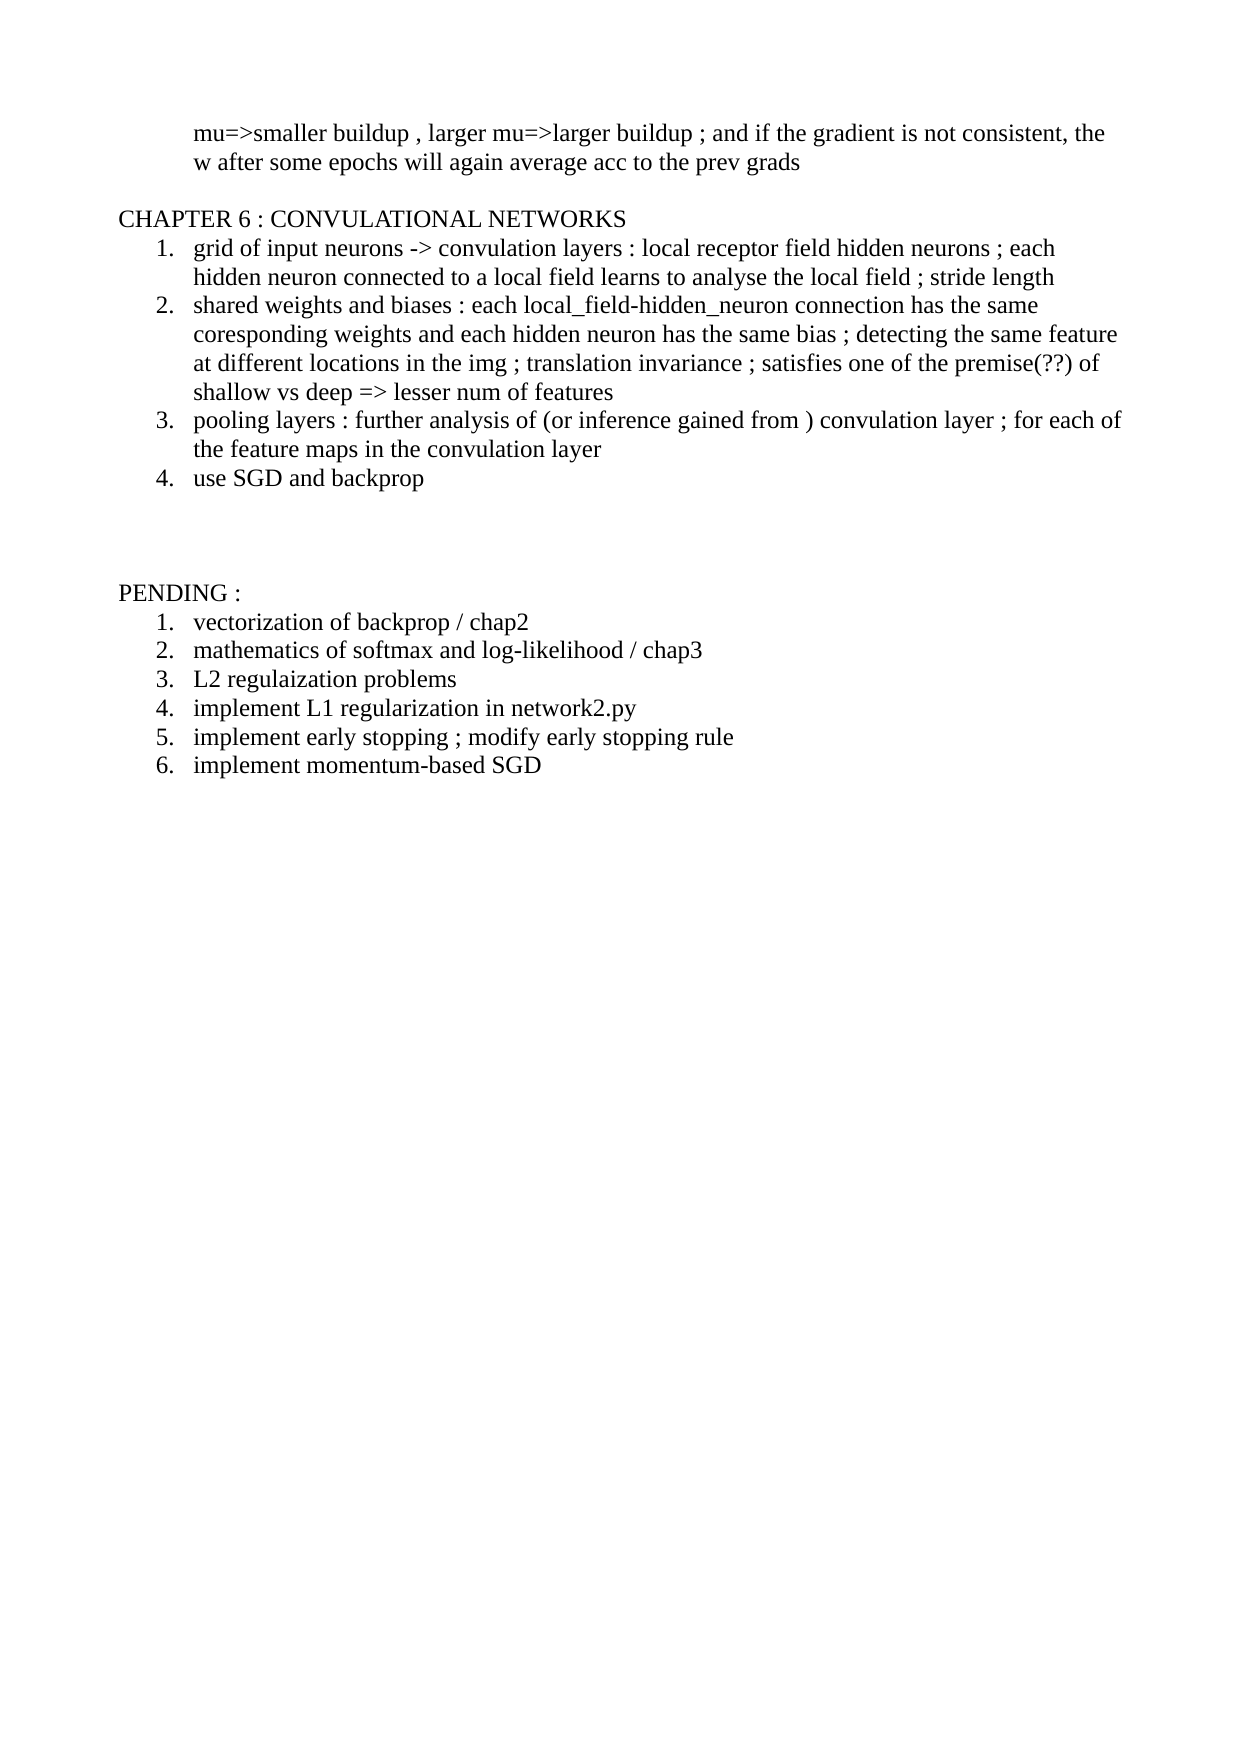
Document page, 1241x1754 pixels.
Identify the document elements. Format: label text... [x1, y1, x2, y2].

list shared weights and biases : each local_field-hidden_neuron connection has the same coresponding weights and each hidden neuron has the same bias ; detecting the same feature at different locations in the img ; translation invariance ; satisfies one of the premise(??) of shallow vs deep => lesser num of features [156, 291, 1122, 406]
list L2 regulaization problems [156, 664, 1122, 693]
list use SGD and backprop [156, 463, 1122, 492]
list grid of input neurons -> convulation layers : local receptor field hidden neurons ; each hidden neuron connected to a local field learns to analyse the local field ; stride length [156, 233, 1122, 291]
text CHAPTER 6 : CONVULATIONAL NETWORKS [118, 204, 1122, 233]
list implement momentum-based SGD [156, 751, 1122, 779]
text PENDING : [118, 578, 1122, 607]
list mathematics of softmax and log-likelihood / chap3 [156, 636, 1122, 664]
list pooling layers : further analysis of (or inference gained from ) convulation layer ; for each of the feature maps in the convulation layer [156, 406, 1122, 463]
list implement early stopping ; modify early stopping rule [156, 722, 1122, 751]
list vectorization of backprop / chap2 [156, 607, 1122, 636]
list implement L1 regularization in network2.py [156, 693, 1122, 722]
list mu=>smaller buildup , larger mu=>larger buildup ; and if the gradient is not consistent, the w after some epochs will again average acc to the prev grads [156, 118, 1122, 176]
